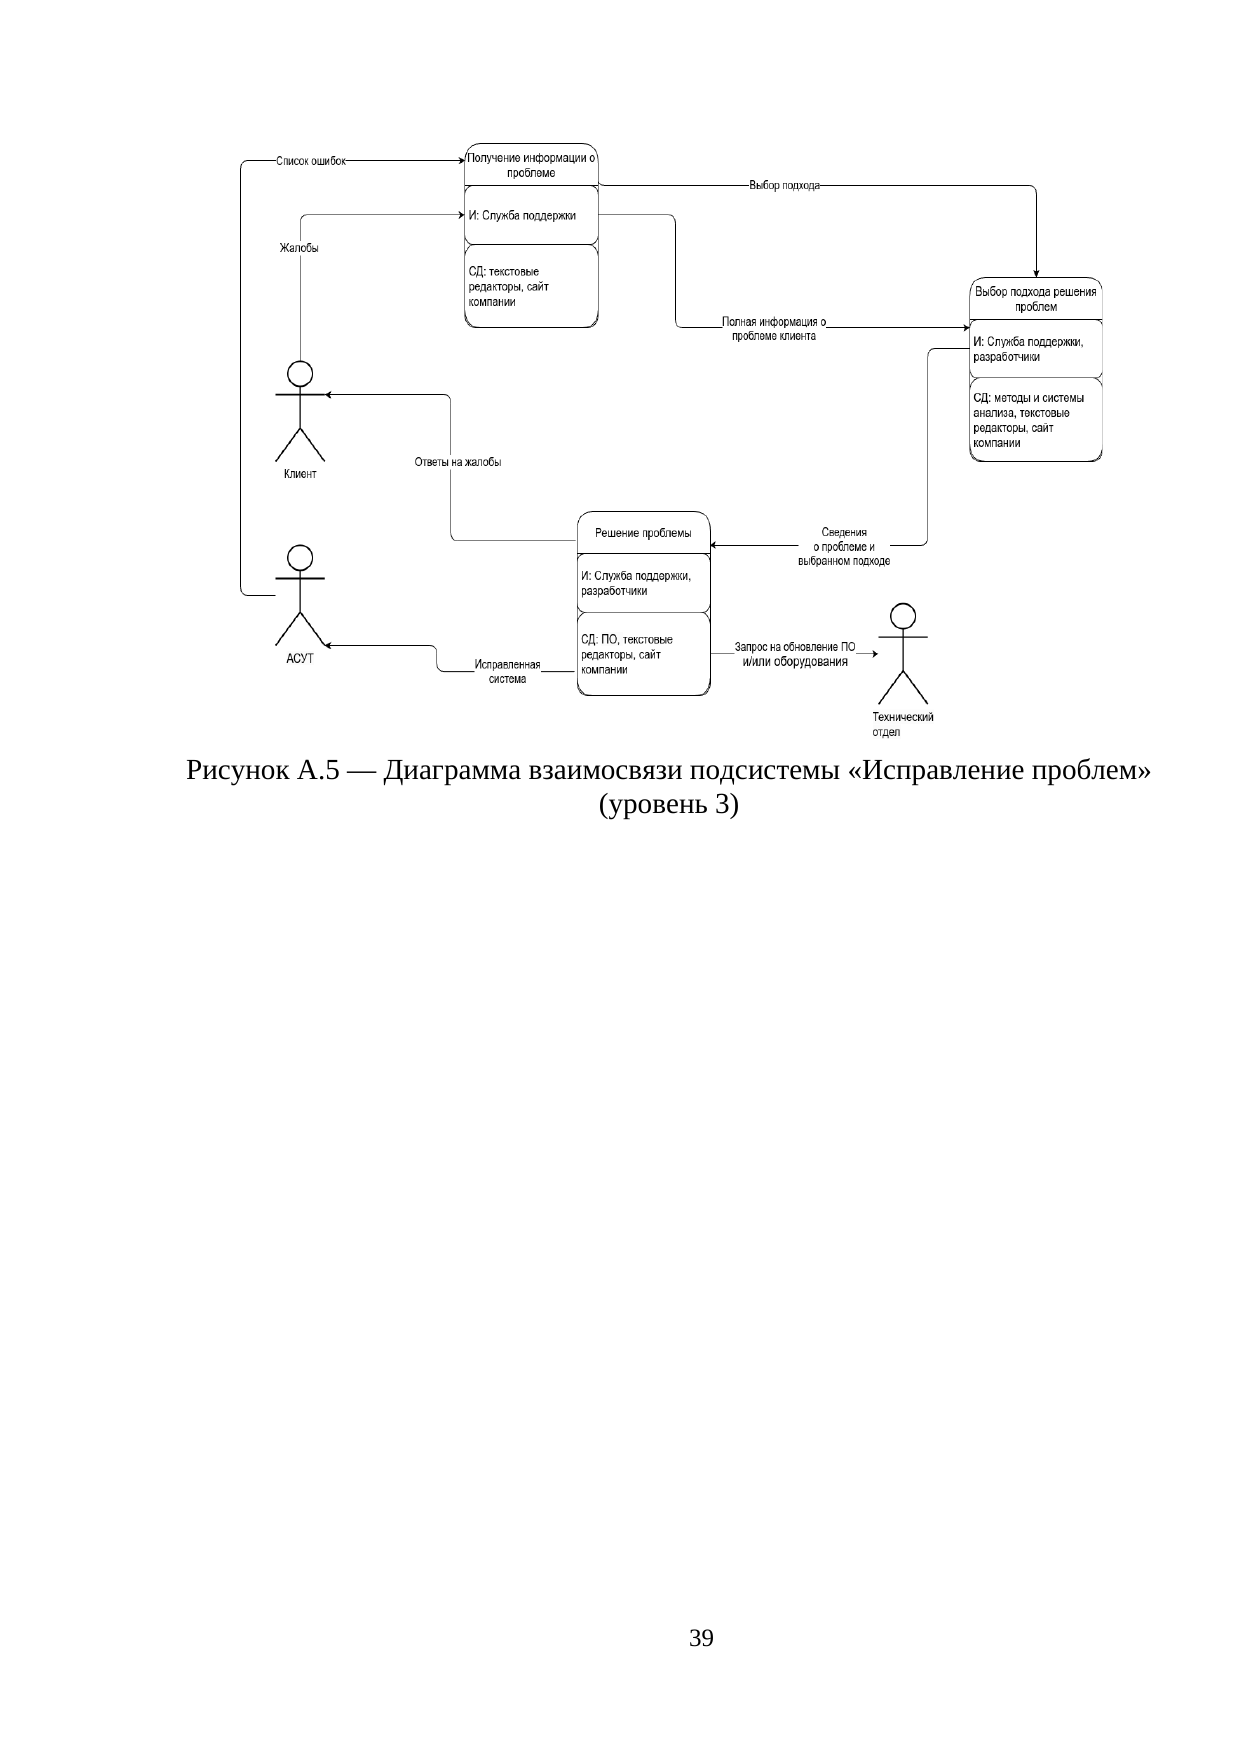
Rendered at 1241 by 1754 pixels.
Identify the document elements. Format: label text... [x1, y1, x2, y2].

text Рисунок А.5 — Диаграмма взаимосвязи подсистемы «Исправление проблем» (уровень 3) [177, 144, 1161, 819]
picture [235, 143, 1103, 740]
